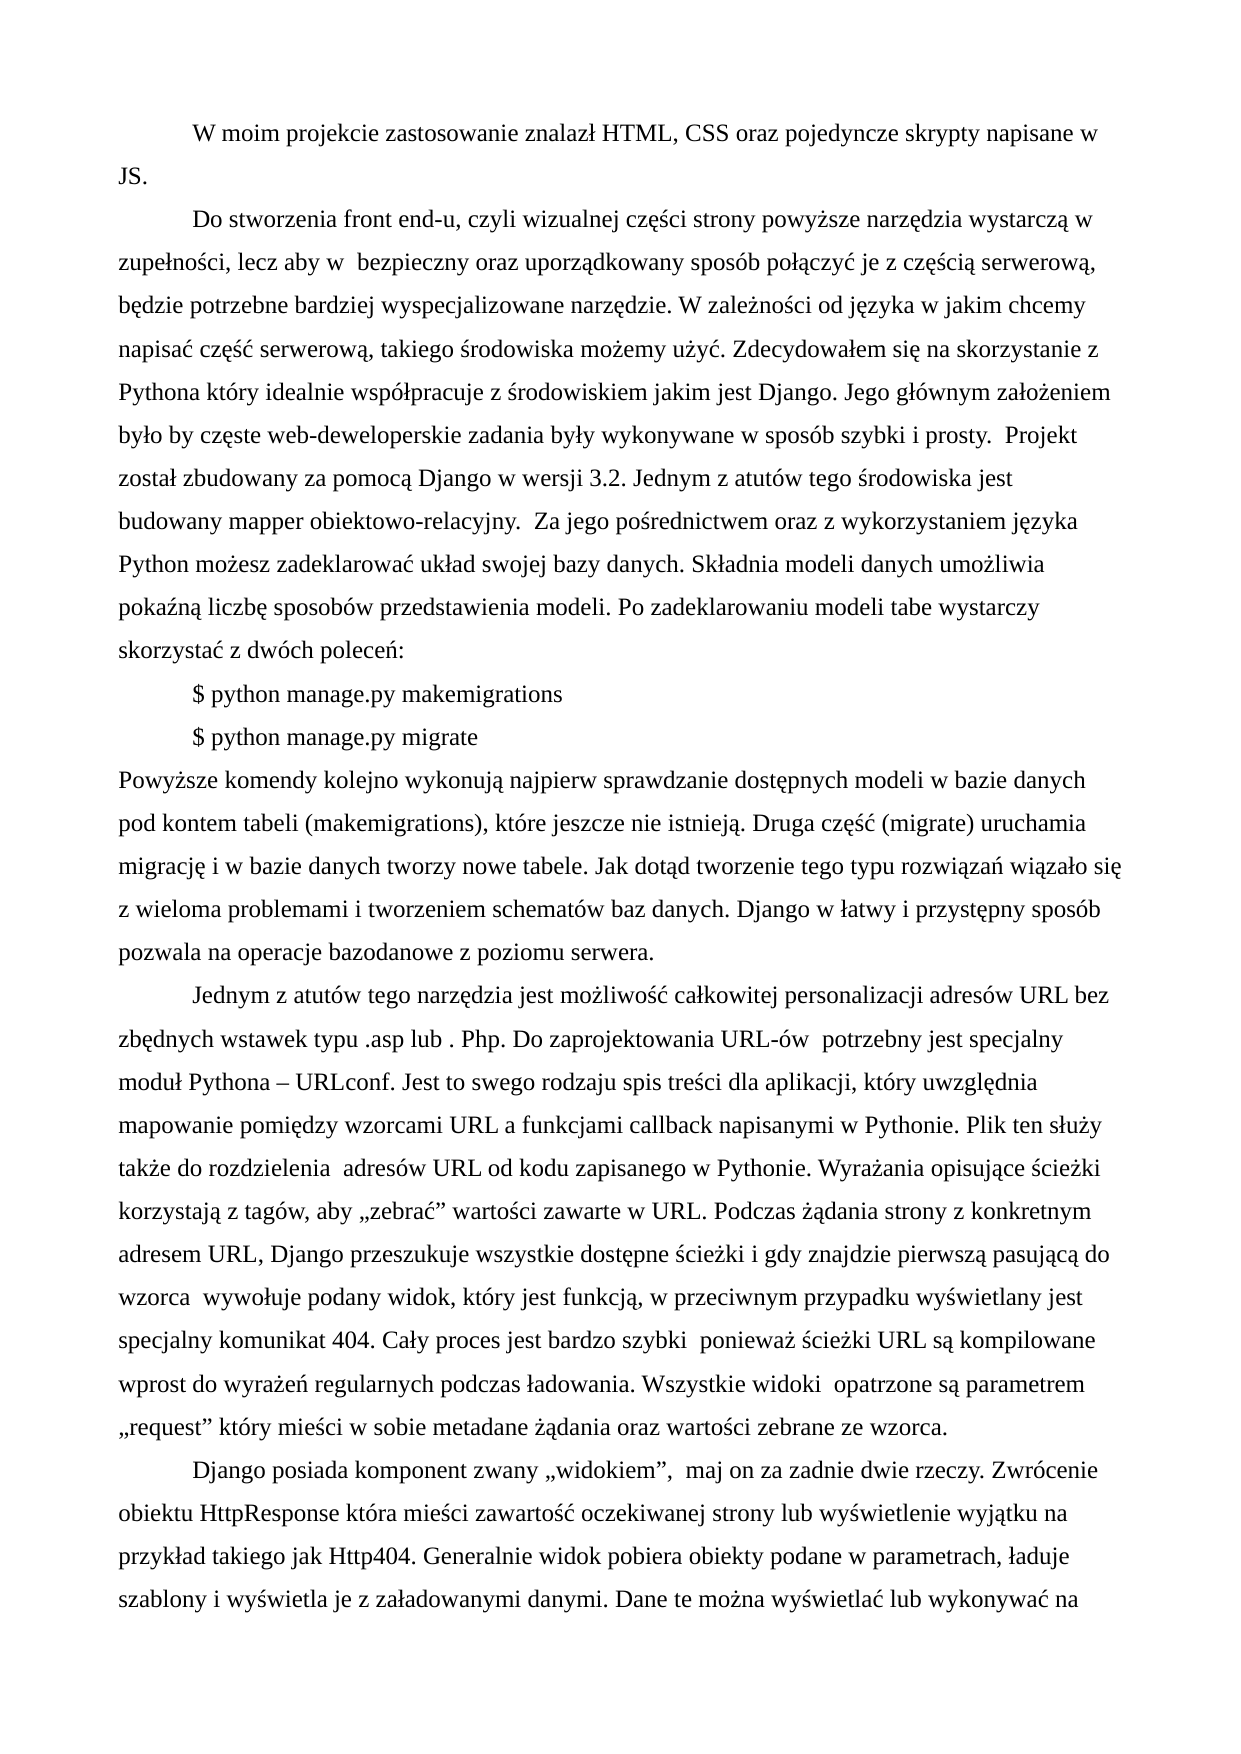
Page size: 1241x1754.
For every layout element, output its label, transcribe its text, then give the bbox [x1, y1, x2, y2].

text $ python manage.py makemigrations [118, 679, 1122, 707]
text Django posiada komponent zwany „widokiem”, maj on za zadnie dwie rzeczy. Zwrócenie obiektu HttpResponse która mieści zawartość oczekiwanej strony lub wyświetlenie wyjątku na przykład takiego jak Http404. Generalnie widok pobiera obiekty podane w parametrach, ładuje szablony i wyświetla je z załadowanymi danymi. Dane te można wyświetlać lub wykonywać na [118, 1455, 1122, 1613]
text Powyższe komendy kolejno wykonują najpierw sprawdzanie dostępnych modeli w bazie danych pod kontem tabeli (makemigrations), które jeszcze nie istnieją. Druga część (migrate) uruchamia migrację i w bazie danych tworzy nowe tabele. Jak dotąd tworzenie tego typu rozwiązań wiązało się z wieloma problemami i tworzeniem schematów baz danych. Django w łatwy i przystępny sposób pozwala na operacje bazodanowe z poziomu serwera. [118, 765, 1122, 966]
text W moim projekcie zastosowanie znalazł HTML, CSS oraz pojedyncze skrypty napisane w JS. [118, 118, 1122, 190]
text $ python manage.py migrate [118, 722, 1122, 751]
text Do stworzenia front end-u, czyli wizualnej części strony powyższe narzędzia wystarczą w zupełności, lecz aby w bezpieczny oraz uporządkowany sposób połączyć je z częścią serwerową, będzie potrzebne bardziej wyspecjalizowane narzędzie. W zależności od języka w jakim chcemy napisać część serwerową, takiego środowiska możemy użyć. Zdecydowałem się na skorzystanie z Pythona który idealnie współpracuje z środowiskiem jakim jest Django. Jego głównym założeniem było by częste web-deweloperskie zadania były wykonywane w sposób szybki i prosty. Projekt został zbudowany za pomocą Django w wersji 3.2. Jednym z atutów tego środowiska jest budowany mapper obiektowo-relacyjny. Za jego pośrednictwem oraz z wykorzystaniem języka Python możesz zadeklarować układ swojej bazy danych. Składnia modeli danych umożliwia pokaźną liczbę sposobów przedstawienia modeli. Po zadeklarowaniu modeli tabe wystarczy skorzystać z dwóch poleceń: [118, 204, 1122, 664]
text Jednym z atutów tego narzędzia jest możliwość całkowitej personalizacji adresów URL bez zbędnych wstawek typu .asp lub . Php. Do zaprojektowania URL-ów potrzebny jest specjalny moduł Pythona – URLconf. Jest to swego rodzaju spis treści dla aplikacji, który uwzględnia mapowanie pomiędzy wzorcami URL a funkcjami callback napisanymi w Pythonie. Plik ten służy także do rozdzielenia adresów URL od kodu zapisanego w Pythonie. Wyrażania opisujące ścieżki korzystają z tagów, aby „zebrać” wartości zawarte w URL. Podczas żądania strony z konkretnym adresem URL, Django przeszukuje wszystkie dostępne ścieżki i gdy znajdzie pierwszą pasującą do wzorca wywołuje podany widok, który jest funkcją, w przeciwnym przypadku wyświetlany jest specjalny komunikat 404. Cały proces jest bardzo szybki ponieważ ścieżki URL są kompilowane wprost do wyrażeń regularnych podczas ładowania. Wszystkie widoki opatrzone są parametrem „request” który mieści w sobie metadane żądania oraz wartości zebrane ze wzorca. [118, 981, 1122, 1441]
